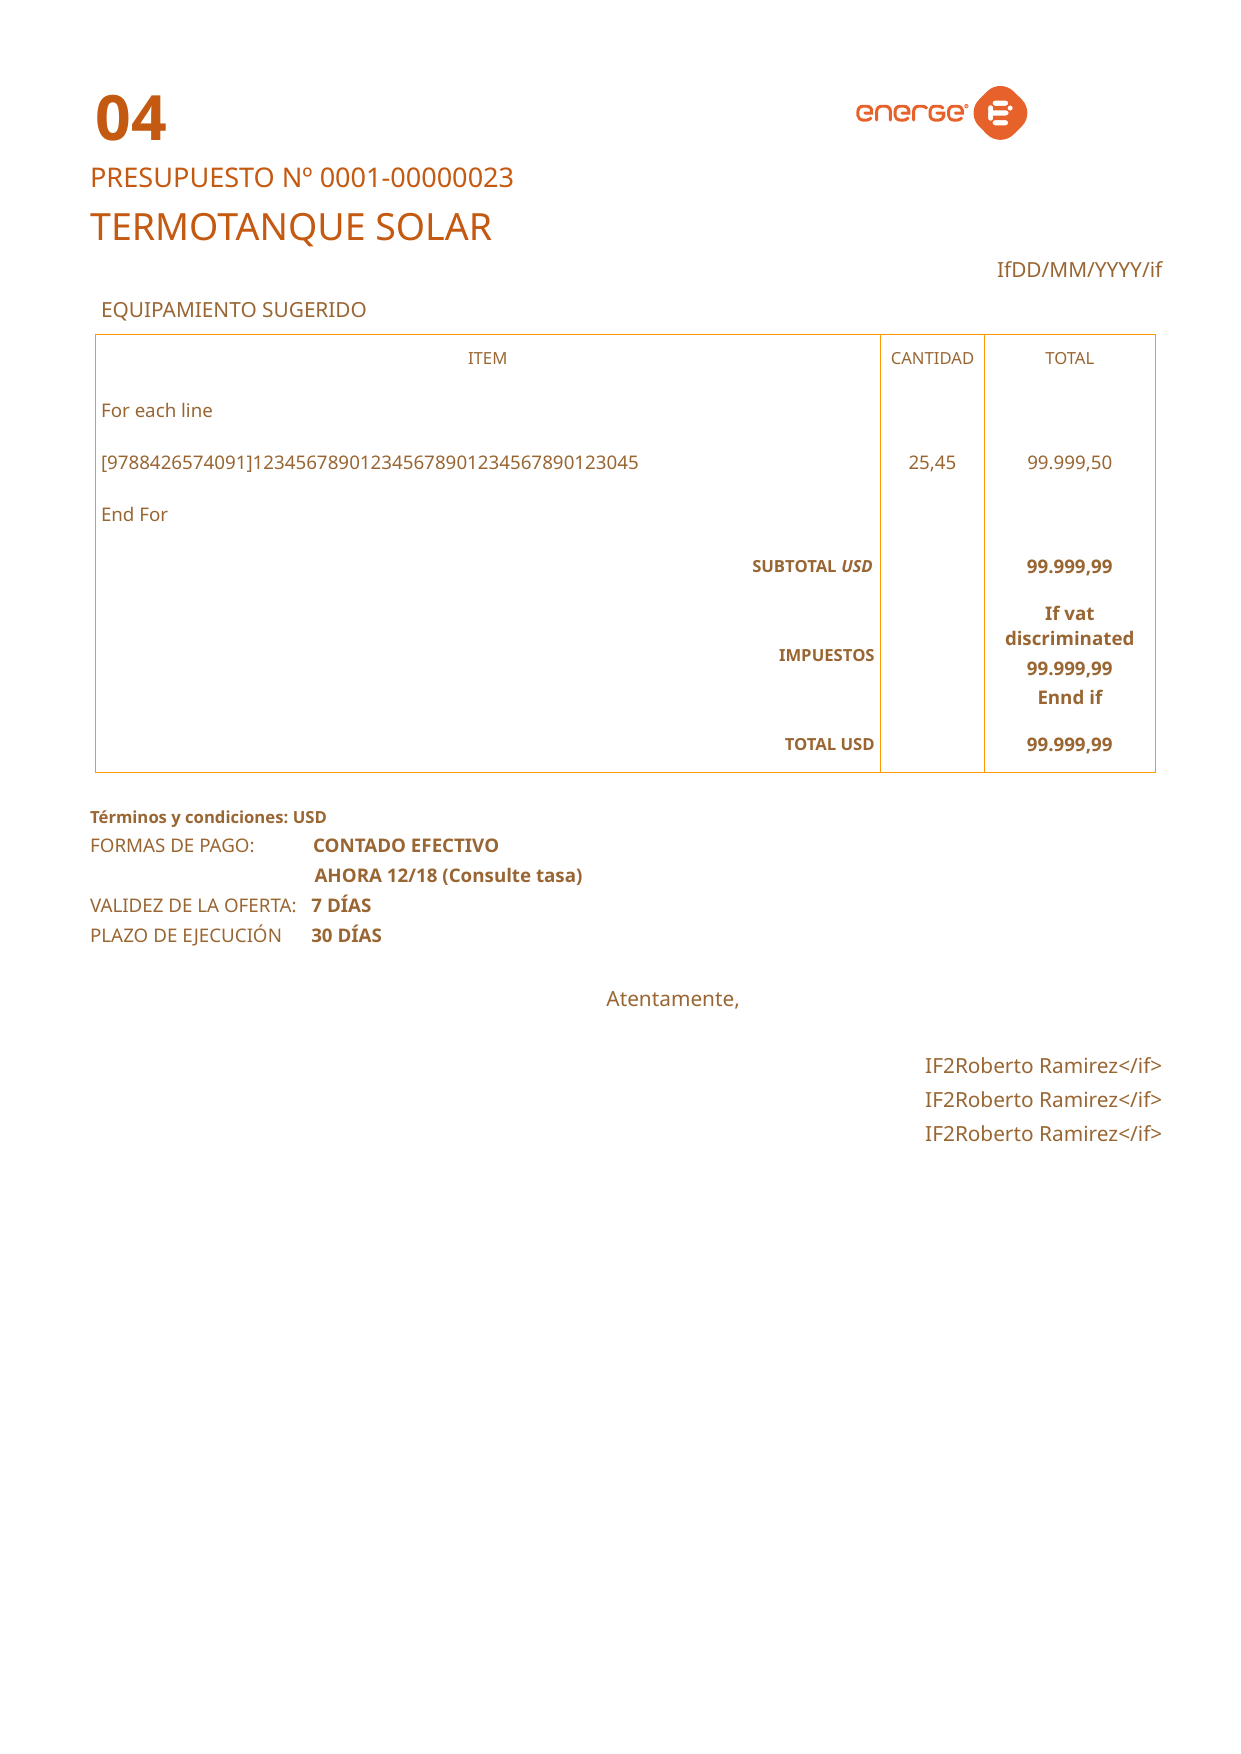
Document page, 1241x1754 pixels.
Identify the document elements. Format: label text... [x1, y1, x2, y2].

table_cell [881, 490, 984, 542]
table_cell IMPUESTOS [96, 594, 880, 720]
text FORMAS DE PAGO: CONTADO EFECTIVO [90, 833, 1162, 858]
text VALIDEZ DE LA OFERTA: 7 DÍAS [90, 892, 1162, 918]
table_cell 99.999,99 [985, 542, 1155, 594]
table_cell [881, 386, 984, 438]
table_cell ITEM [96, 335, 880, 386]
table_cell TOTAL USD [96, 720, 880, 772]
table_cell End For [96, 490, 880, 542]
table_cell [881, 720, 984, 772]
table_cell TOTAL [985, 335, 1155, 386]
text IF2Roberto Ramirez</if> [90, 1117, 1162, 1147]
text IF2Roberto Ramirez</if> [90, 1049, 1162, 1079]
table_header [880, 290, 984, 334]
text Atentamente, [606, 984, 1162, 1013]
text PLAZO DE EJECUCIÓN 30 DÍAS [90, 922, 1162, 947]
table_cell SUBTOTAL USD [96, 542, 880, 594]
table_cell 99.999,99 [985, 720, 1155, 772]
table_cell If vat discriminated 99.999,99 Ennd if [985, 594, 1155, 720]
table_cell [9788426574091]123456789012345678901234567890123045 [96, 438, 880, 490]
table_cell [881, 542, 984, 594]
table_cell 99.999,50 [985, 438, 1155, 490]
text Términos y condiciones: USD [90, 805, 1162, 829]
table_header EQUIPAMIENTO SUGERIDO [95, 290, 880, 334]
table_cell [985, 490, 1155, 542]
text PRESUPUESTO Nº 0001-00000023 [90, 159, 1162, 196]
text IfDD/MM/YYYY/if [90, 255, 1162, 284]
table_header [984, 290, 1155, 334]
text AHORA 12/18 (Consulte tasa) [90, 862, 1162, 888]
text TERMOTANQUE SOLAR [90, 200, 1162, 251]
table_cell 25,45 [881, 438, 984, 490]
table_cell [881, 594, 984, 720]
table_cell [985, 386, 1155, 438]
table_cell For each line [96, 386, 880, 438]
table_cell CANTIDAD [881, 335, 984, 386]
text IF2Roberto Ramirez</if> [90, 1083, 1162, 1113]
